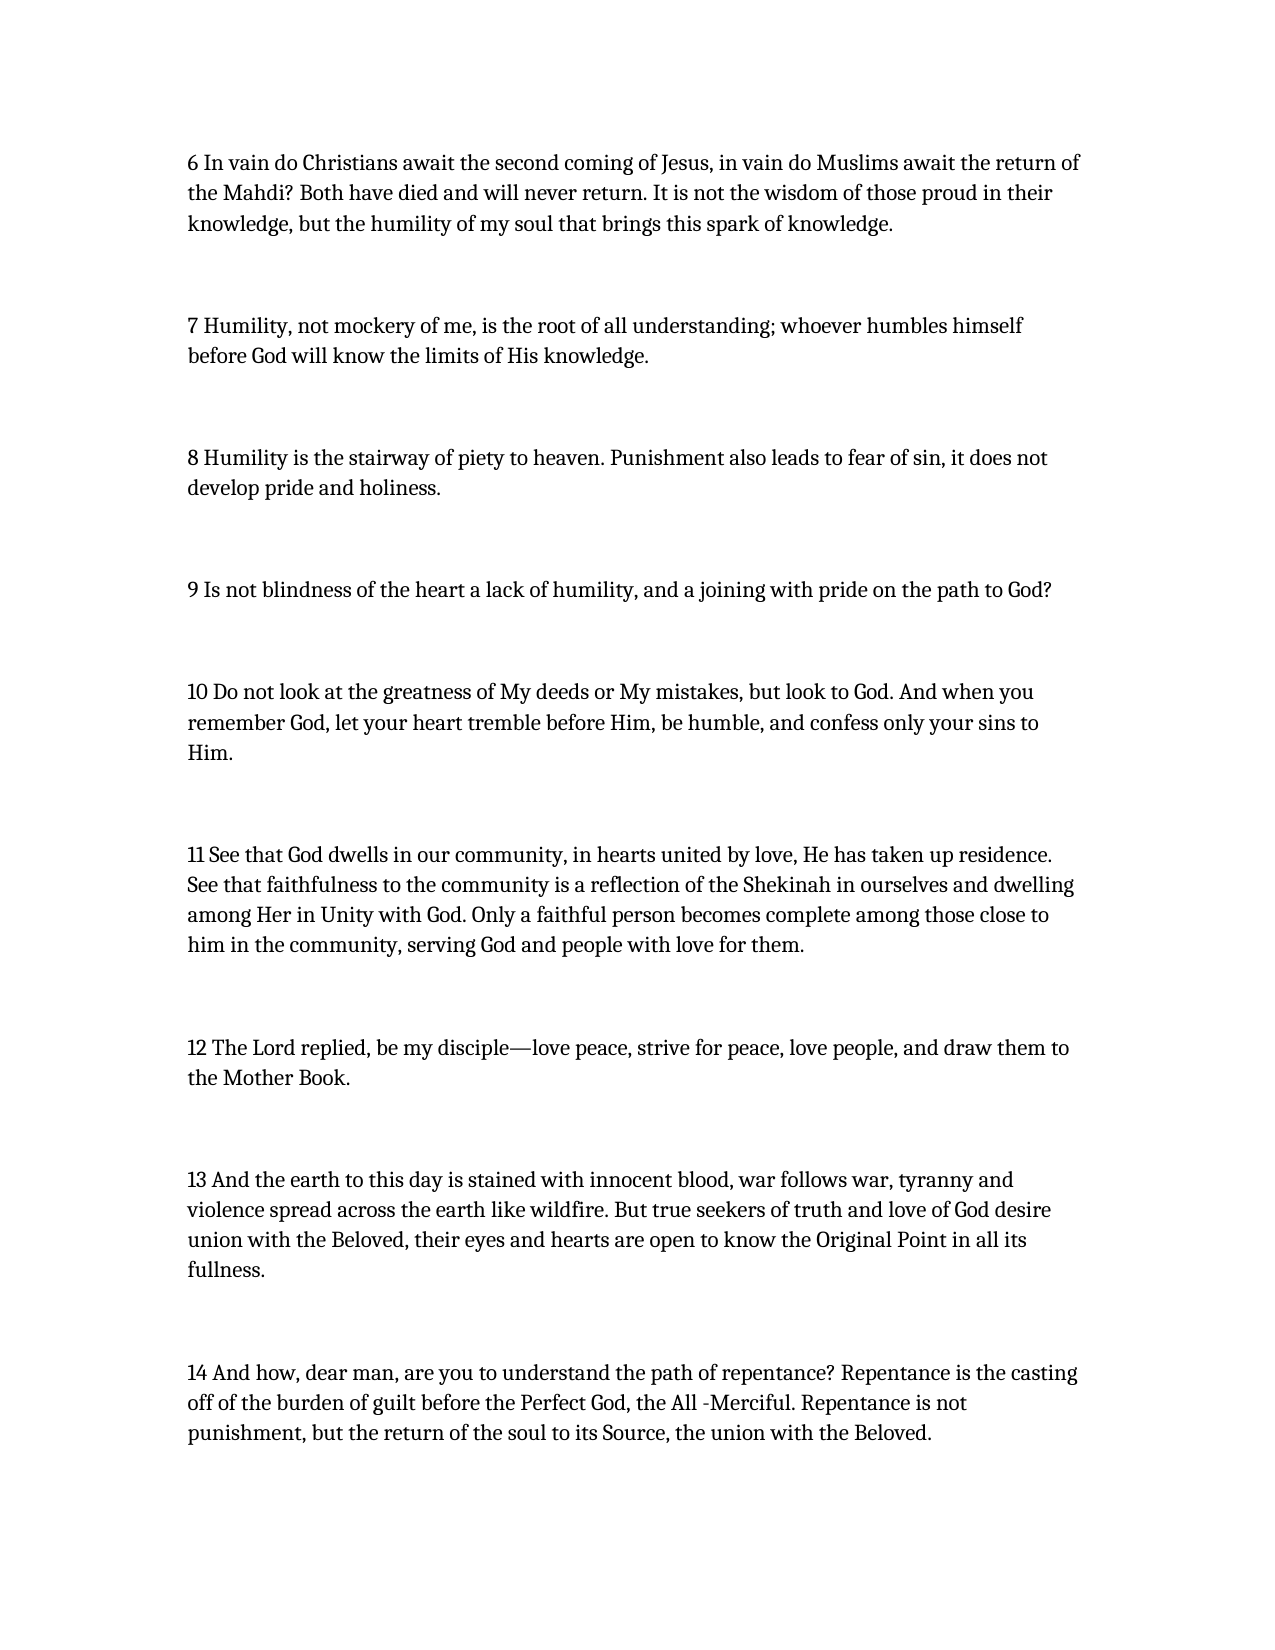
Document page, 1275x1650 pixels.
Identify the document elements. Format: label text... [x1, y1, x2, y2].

text 14 And how, dear man, are you to understand the path of repentance? Repentance is the casting off of the burden of guilt before the Perfect God, the All -Merciful. Repentance is not punishment, but the return of the soul to its Source, the union with the Beloved. [187, 1359, 1087, 1446]
text 10 Do not look at the greatness of My deeds or My mistakes, but look to God. And when you remember God, let your heart tremble before Him, be humble, and confess only your sins to Him. [187, 679, 1087, 766]
text 6 In vain do Christians await the second coming of Jesus, in vain do Muslims await the return of the Mahdi? Both have died and will never return. It is not the wisdom of those proud in their knowledge, but the humility of my soul that brings this spark of knowledge. [187, 150, 1087, 237]
text 11 See that God dwells in our community, in hearts united by love, He has taken up residence. See that faithfulness to the community is a reflection of the Shekinah in ourselves and dwelling among Her in Unity with God. Only a faithful person becomes complete among those close to him in the community, serving God and people with love for them. [187, 842, 1087, 959]
text 12 The Lord replied, be my disciple—love peace, strive for peace, love people, and draw them to the Mother Book. [187, 1034, 1087, 1091]
text 7 Humility, not mockery of me, is the root of all understanding; whoever humbles himself before God will know the limits of His knowledge. [187, 312, 1087, 369]
text 9 Is not blindness of the heart a lack of humility, and a joining with pride on the path to God? [187, 577, 1087, 603]
text 8 Humility is the stairway of piety to heaven. Punishment also leads to fear of sin, it does not develop pride and holiness. [187, 445, 1087, 501]
text 13 And the earth to this day is stained with innocent blood, war follows war, tyranny and violence spread across the earth like wildfire. But true seekers of truth and love of God desire union with the Beloved, their eyes and hearts are open to know the Original Point in all its fullness. [187, 1167, 1087, 1284]
